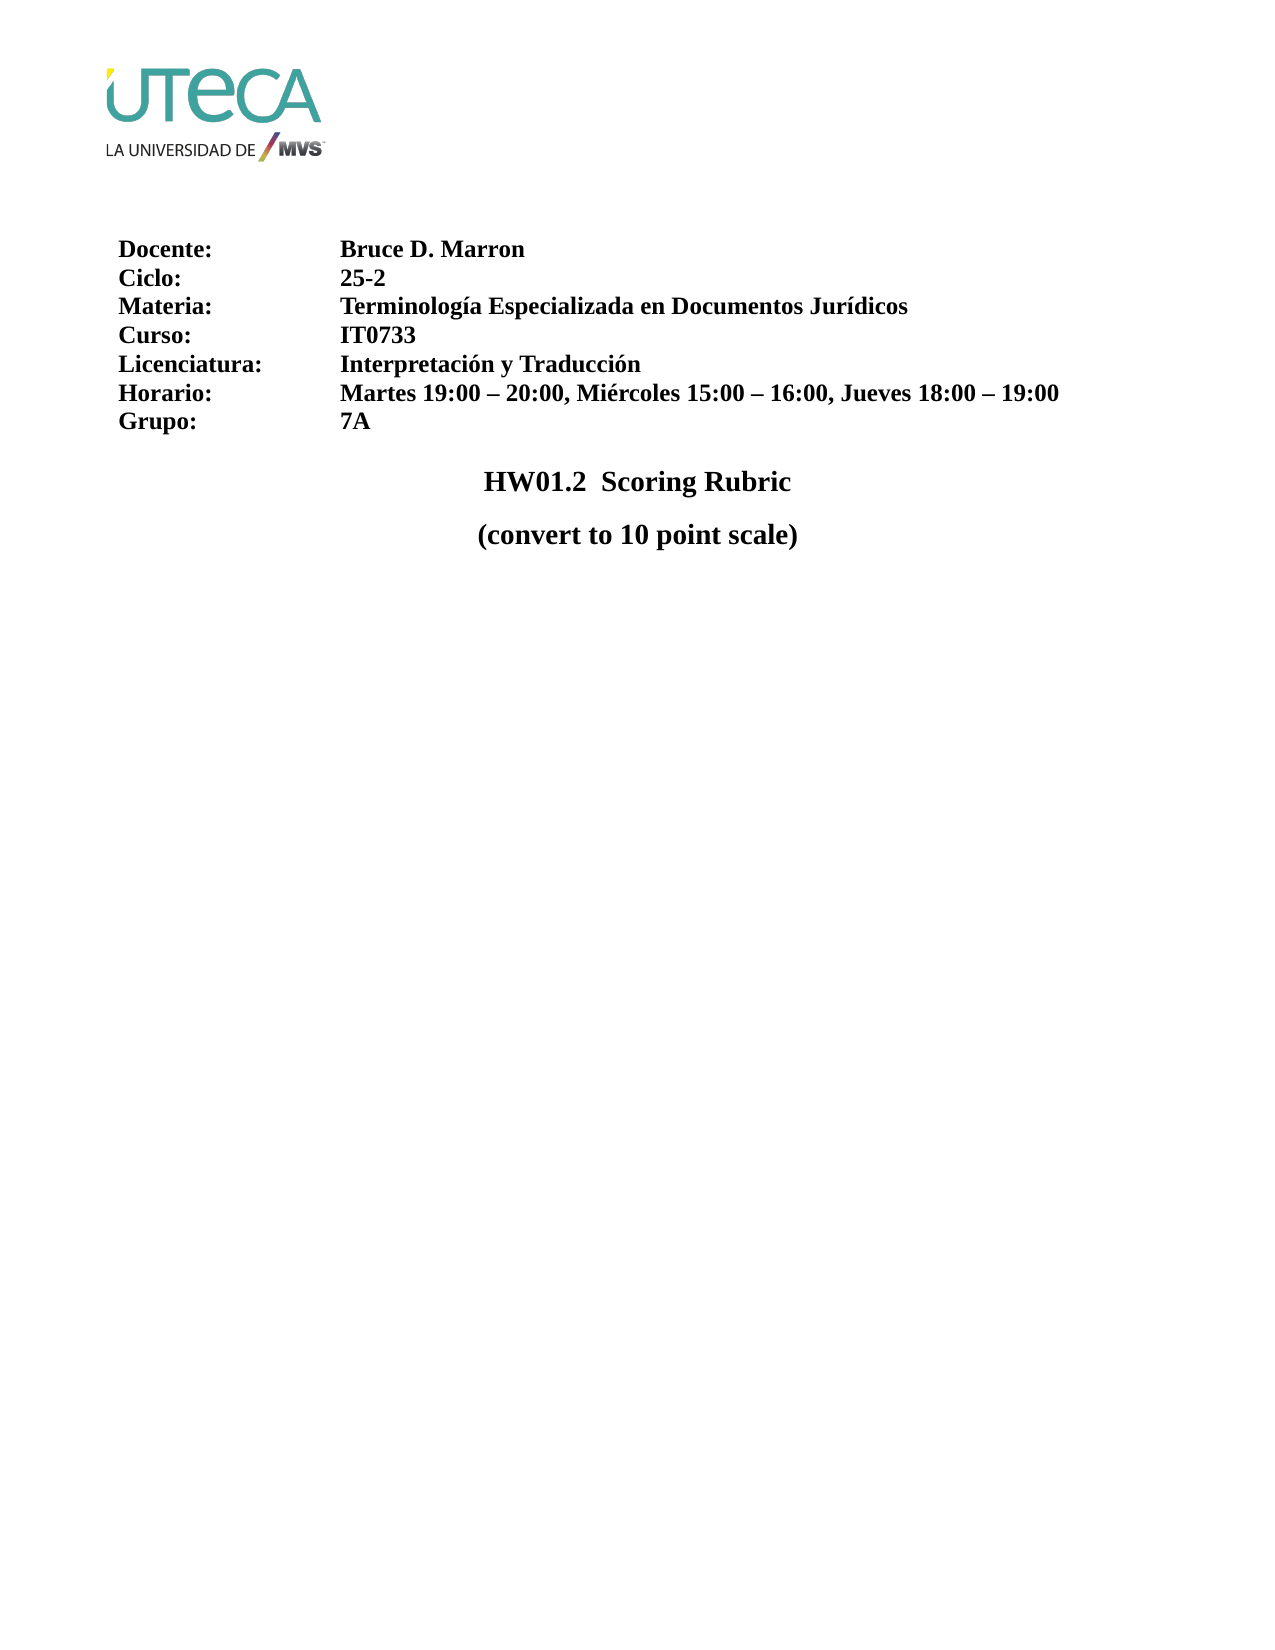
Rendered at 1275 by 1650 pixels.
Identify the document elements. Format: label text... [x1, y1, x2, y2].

text Horario: Martes 19:00 – 20:00, Miércoles 15:00 – 16:00, Jueves 18:00 – 19:00 [118, 378, 1157, 406]
text Materia: Terminología Especializada en Documentos Jurídicos [118, 291, 1157, 320]
picture [104, 64, 328, 166]
text Docente: Bruce D. Marron [118, 234, 1157, 263]
text Curso: IT0733 [118, 320, 1157, 349]
text (convert to 10 point scale) [118, 517, 1157, 551]
text Grupo: 7A [118, 406, 1157, 435]
text Licenciatura: Interpretación y Traducción [118, 349, 1157, 378]
text Ciclo: 25-2 [118, 263, 1157, 291]
text HW01.2 Scoring Rubric [118, 464, 1157, 497]
